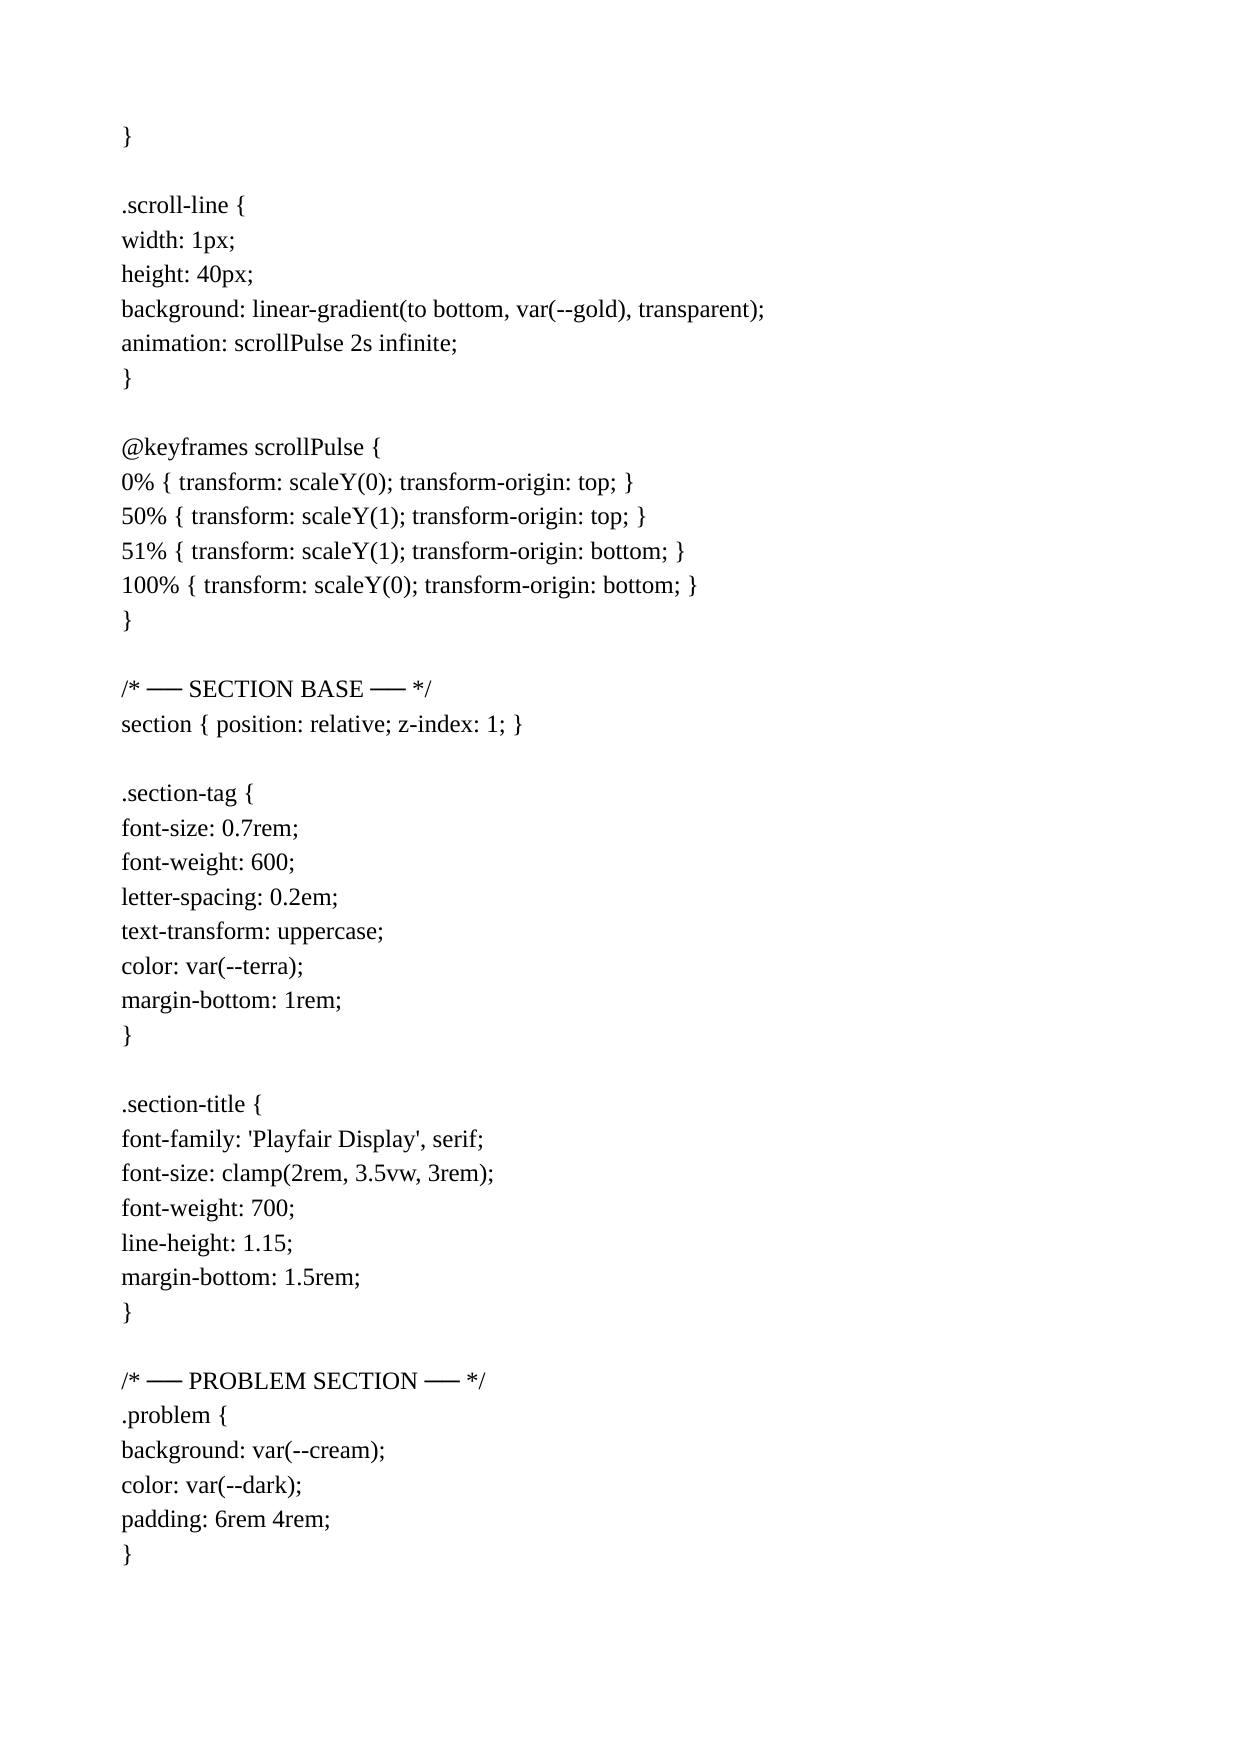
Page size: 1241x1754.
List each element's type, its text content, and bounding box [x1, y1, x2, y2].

table_cell background: var(--cream); [118, 1432, 1122, 1467]
table_cell color: var(--terra); [118, 948, 1122, 983]
table_cell [118, 1329, 1122, 1363]
table_cell padding: 6rem 4rem; [118, 1501, 1122, 1536]
table_cell font-weight: 700; [118, 1190, 1122, 1225]
table_cell letter-spacing: 0.2em; [118, 879, 1122, 913]
table_cell section { position: relative; z-index: 1; } [118, 706, 1122, 741]
table_cell text-transform: uppercase; [118, 914, 1122, 948]
table_cell background: linear-gradient(to bottom, var(--gold), transparent); [118, 291, 1122, 326]
table_cell width: 1px; [118, 222, 1122, 256]
table_cell [118, 153, 1122, 187]
table_cell } [118, 118, 1122, 153]
table_cell } [118, 1294, 1122, 1328]
table_cell /* ── PROBLEM SECTION ── */ [118, 1363, 1122, 1398]
table_cell 51% { transform: scaleY(1); transform-origin: bottom; } [118, 533, 1122, 568]
table_cell 0% { transform: scaleY(0); transform-origin: top; } [118, 464, 1122, 498]
table_cell font-size: clamp(2rem, 3.5vw, 3rem); [118, 1156, 1122, 1190]
table_cell } [118, 1536, 1122, 1571]
table_cell } [118, 602, 1122, 637]
table_cell [118, 1052, 1122, 1086]
table_cell 50% { transform: scaleY(1); transform-origin: top; } [118, 499, 1122, 533]
table_cell [118, 1571, 1122, 1605]
table_cell line-height: 1.15; [118, 1225, 1122, 1259]
table_cell } [118, 1017, 1122, 1052]
table_cell .problem { [118, 1398, 1122, 1432]
table_cell margin-bottom: 1.5rem; [118, 1259, 1122, 1294]
table_cell 100% { transform: scaleY(0); transform-origin: bottom; } [118, 568, 1122, 602]
table_cell [118, 395, 1122, 429]
table_cell animation: scrollPulse 2s infinite; [118, 326, 1122, 360]
table_cell .scroll-line { [118, 187, 1122, 222]
table_cell /* ── SECTION BASE ── */ [118, 671, 1122, 706]
table_cell } [118, 360, 1122, 395]
table_cell .section-title { [118, 1086, 1122, 1121]
table_cell margin-bottom: 1rem; [118, 983, 1122, 1017]
table_cell [118, 741, 1122, 775]
table_cell font-weight: 600; [118, 844, 1122, 879]
table_cell font-size: 0.7rem; [118, 810, 1122, 844]
table_cell font-family: 'Playfair Display', serif; [118, 1121, 1122, 1156]
table_cell height: 40px; [118, 256, 1122, 291]
table_cell .section-tag { [118, 775, 1122, 810]
table_cell color: var(--dark); [118, 1467, 1122, 1501]
table_cell @keyframes scrollPulse { [118, 429, 1122, 464]
table_cell [118, 637, 1122, 671]
